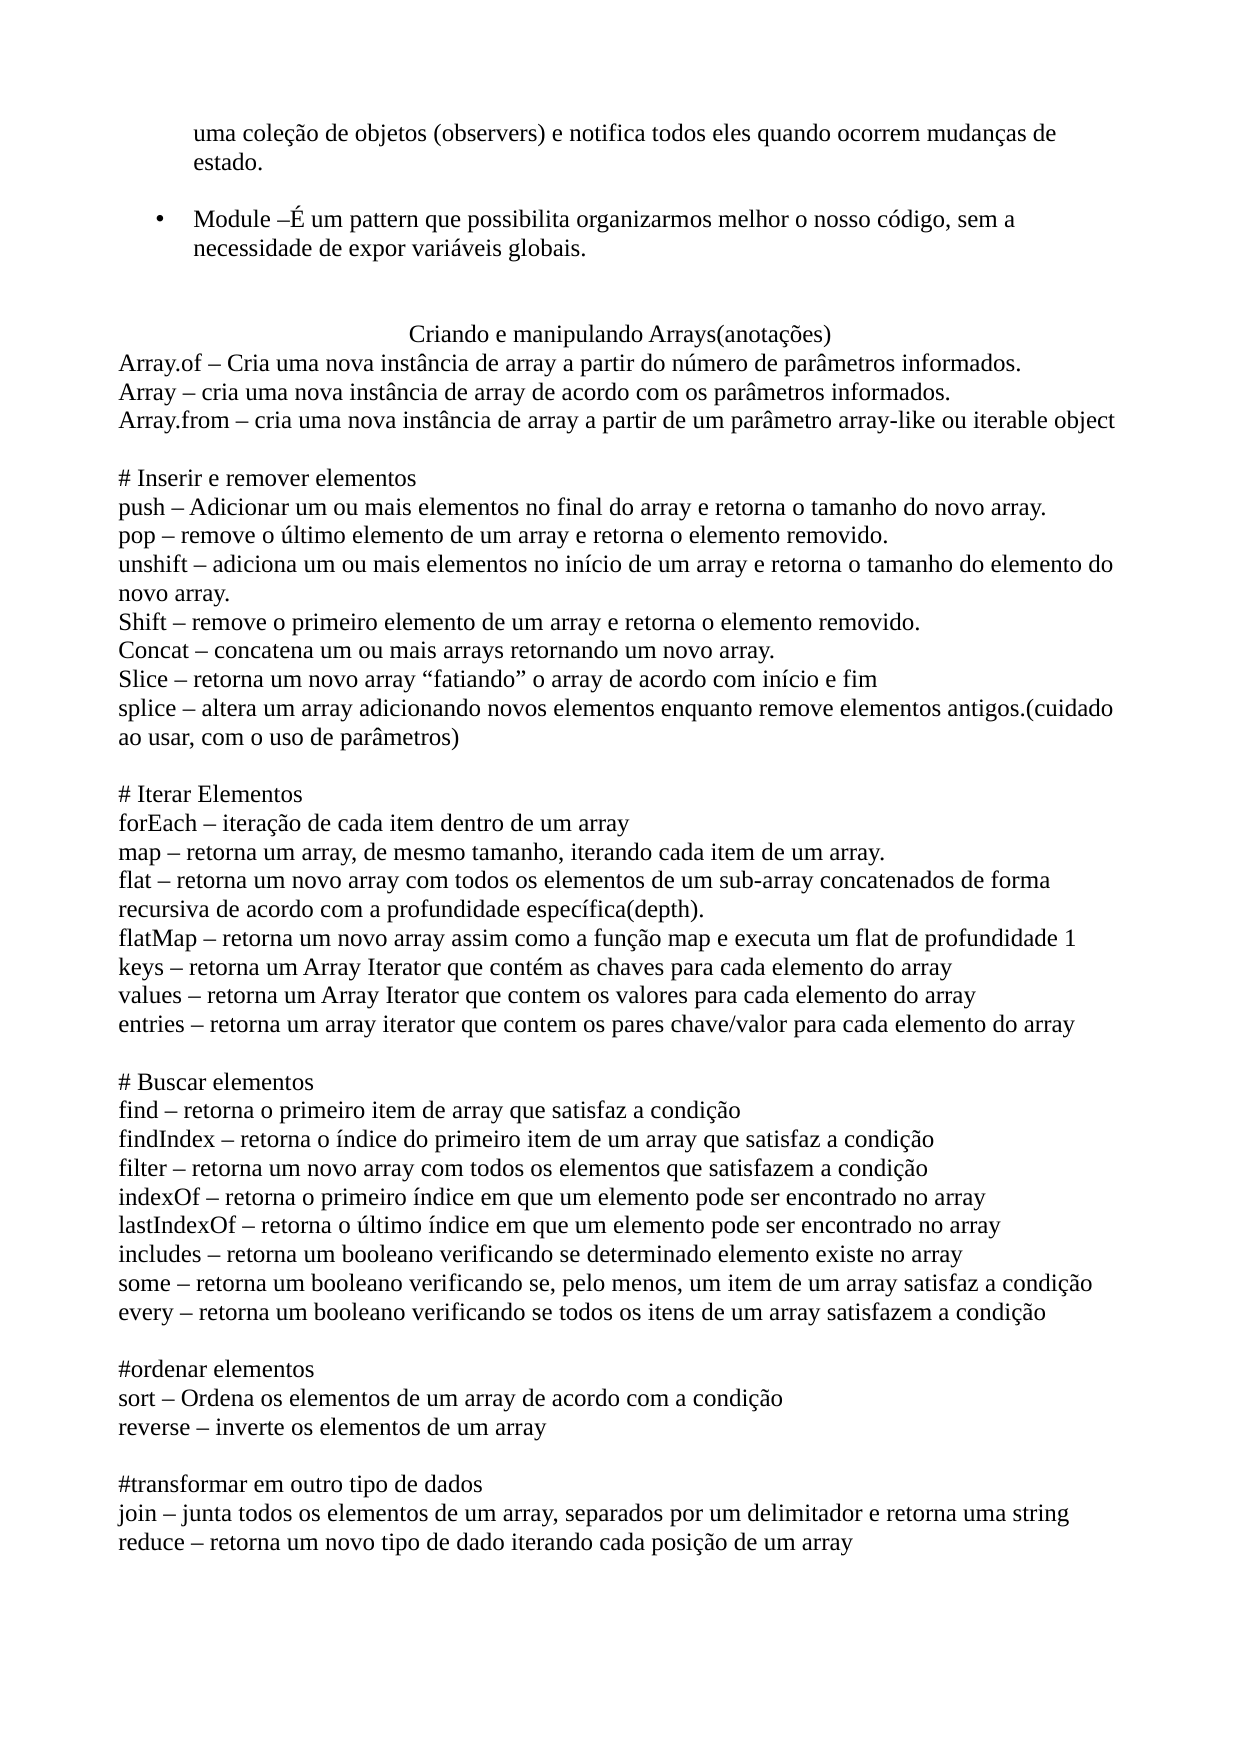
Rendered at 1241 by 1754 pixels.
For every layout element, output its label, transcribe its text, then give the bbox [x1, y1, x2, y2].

text map – retorna um array, de mesmo tamanho, iterando cada item de um array. [118, 837, 1122, 866]
text findIndex – retorna o índice do primeiro item de um array que satisfaz a condição [118, 1124, 1122, 1153]
text some – retorna um booleano verificando se, pelo menos, um item de um array satisfaz a condição [118, 1268, 1122, 1297]
text reverse – inverte os elementos de um array [118, 1412, 1122, 1441]
text reduce – retorna um novo tipo de dado iterando cada posição de um array [118, 1527, 1122, 1556]
text Array – cria uma nova instância de array de acordo com os parâmetros informados. [118, 377, 1122, 406]
text pop – remove o último elemento de um array e retorna o elemento removido. [118, 521, 1122, 549]
text # Buscar elementos [118, 1067, 1122, 1096]
text push – Adicionar um ou mais elementos no final do array e retorna o tamanho do novo array. [118, 492, 1122, 521]
text # Iterar Elementos [118, 779, 1122, 808]
text indexOf – retorna o primeiro índice em que um elemento pode ser encontrado no array [118, 1182, 1122, 1211]
text lastIndexOf – retorna o último índice em que um elemento pode ser encontrado no array [118, 1211, 1122, 1239]
text values – retorna um Array Iterator que contem os valores para cada elemento do array [118, 981, 1122, 1009]
text sort – Ordena os elementos de um array de acordo com a condição [118, 1383, 1122, 1412]
text splice – altera um array adicionando novos elementos enquanto remove elementos antigos.(cuidado ao usar, com o uso de parâmetros) [118, 693, 1122, 751]
text # Inserir e remover elementos [118, 463, 1122, 492]
text forEach – iteração de cada item dentro de um array [118, 808, 1122, 837]
text join – junta todos os elementos de um array, separados por um delimitador e retorna uma string [118, 1498, 1122, 1527]
text every – retorna um booleano verificando se todos os itens de um array satisfazem a condição [118, 1297, 1122, 1326]
list Module –É um pattern que possibilita organizarmos melhor o nosso código, sem a necessidade de expor variáveis globais. [156, 204, 1122, 262]
list uma coleção de objetos (observers) e notifica todos eles quando ocorrem mudanças de estado. [156, 118, 1122, 176]
text Shift – remove o primeiro elemento de um array e retorna o elemento removido. [118, 607, 1122, 636]
text #transformar em outro tipo de dados [118, 1469, 1122, 1498]
text flat – retorna um novo array com todos os elementos de um sub-array concatenados de forma recursiva de acordo com a profundidade específica(depth). [118, 866, 1122, 923]
text #ordenar elementos [118, 1354, 1122, 1383]
text keys – retorna um Array Iterator que contém as chaves para cada elemento do array [118, 952, 1122, 981]
text Array.from – cria uma nova instância de array a partir de um parâmetro array-like ou iterable object [118, 406, 1122, 434]
text Array.of – Cria uma nova instância de array a partir do número de parâmetros informados. [118, 348, 1122, 377]
text filter – retorna um novo array com todos os elementos que satisfazem a condição [118, 1153, 1122, 1182]
text includes – retorna um booleano verificando se determinado elemento existe no array [118, 1239, 1122, 1268]
text Slice – retorna um novo array “fatiando” o array de acordo com início e fim [118, 664, 1122, 693]
text Concat – concatena um ou mais arrays retornando um novo array. [118, 636, 1122, 664]
text unshift – adiciona um ou mais elementos no início de um array e retorna o tamanho do elemento do novo array. [118, 549, 1122, 607]
text find – retorna o primeiro item de array que satisfaz a condição [118, 1096, 1122, 1124]
text Criando e manipulando Arrays(anotações) [118, 319, 1122, 348]
text entries – retorna um array iterator que contem os pares chave/valor para cada elemento do array [118, 1009, 1122, 1038]
text flatMap – retorna um novo array assim como a função map e executa um flat de profundidade 1 [118, 923, 1122, 952]
